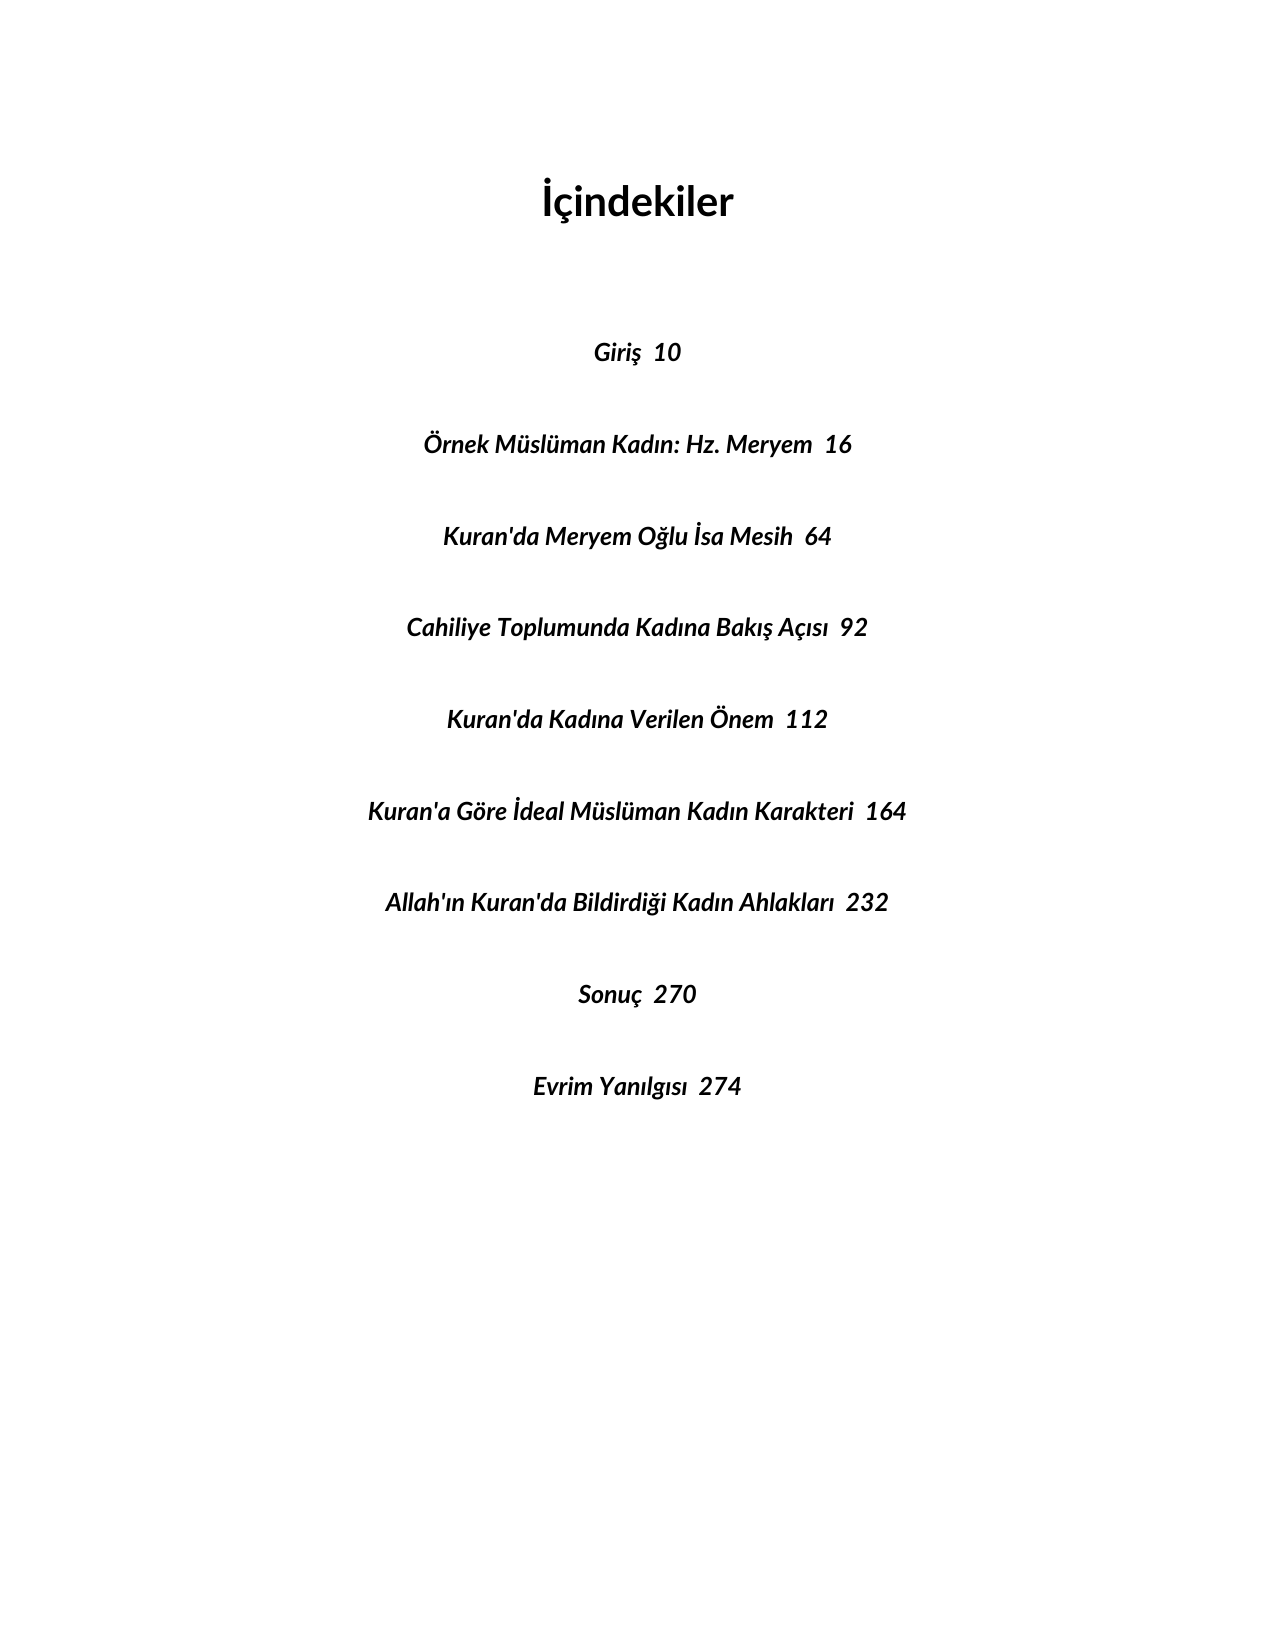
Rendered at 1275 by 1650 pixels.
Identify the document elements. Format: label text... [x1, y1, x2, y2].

text Allah'ın Kuran'da Bildirdiği Kadın Ahlakları 232 [187, 875, 1087, 921]
text Evrim Yanılgısı 274 [187, 1058, 1087, 1104]
text Kuran'da Kadına Verilen Önem 112 [187, 692, 1087, 737]
text Sonuç 270 [187, 967, 1087, 1012]
text Kuran'da Meryem Oğlu İsa Mesih 64 [187, 508, 1087, 554]
subtitle İçindekiler [187, 175, 1087, 225]
text Kuran'a Göre İdeal Müslüman Kadın Karakteri 164 [187, 783, 1087, 829]
text Örnek Müslüman Kadın: Hz. Meryem 16 [187, 417, 1087, 462]
text Giriş 10 [187, 325, 1087, 371]
text Cahiliye Toplumunda Kadına Bakış Açısı 92 [187, 600, 1087, 646]
